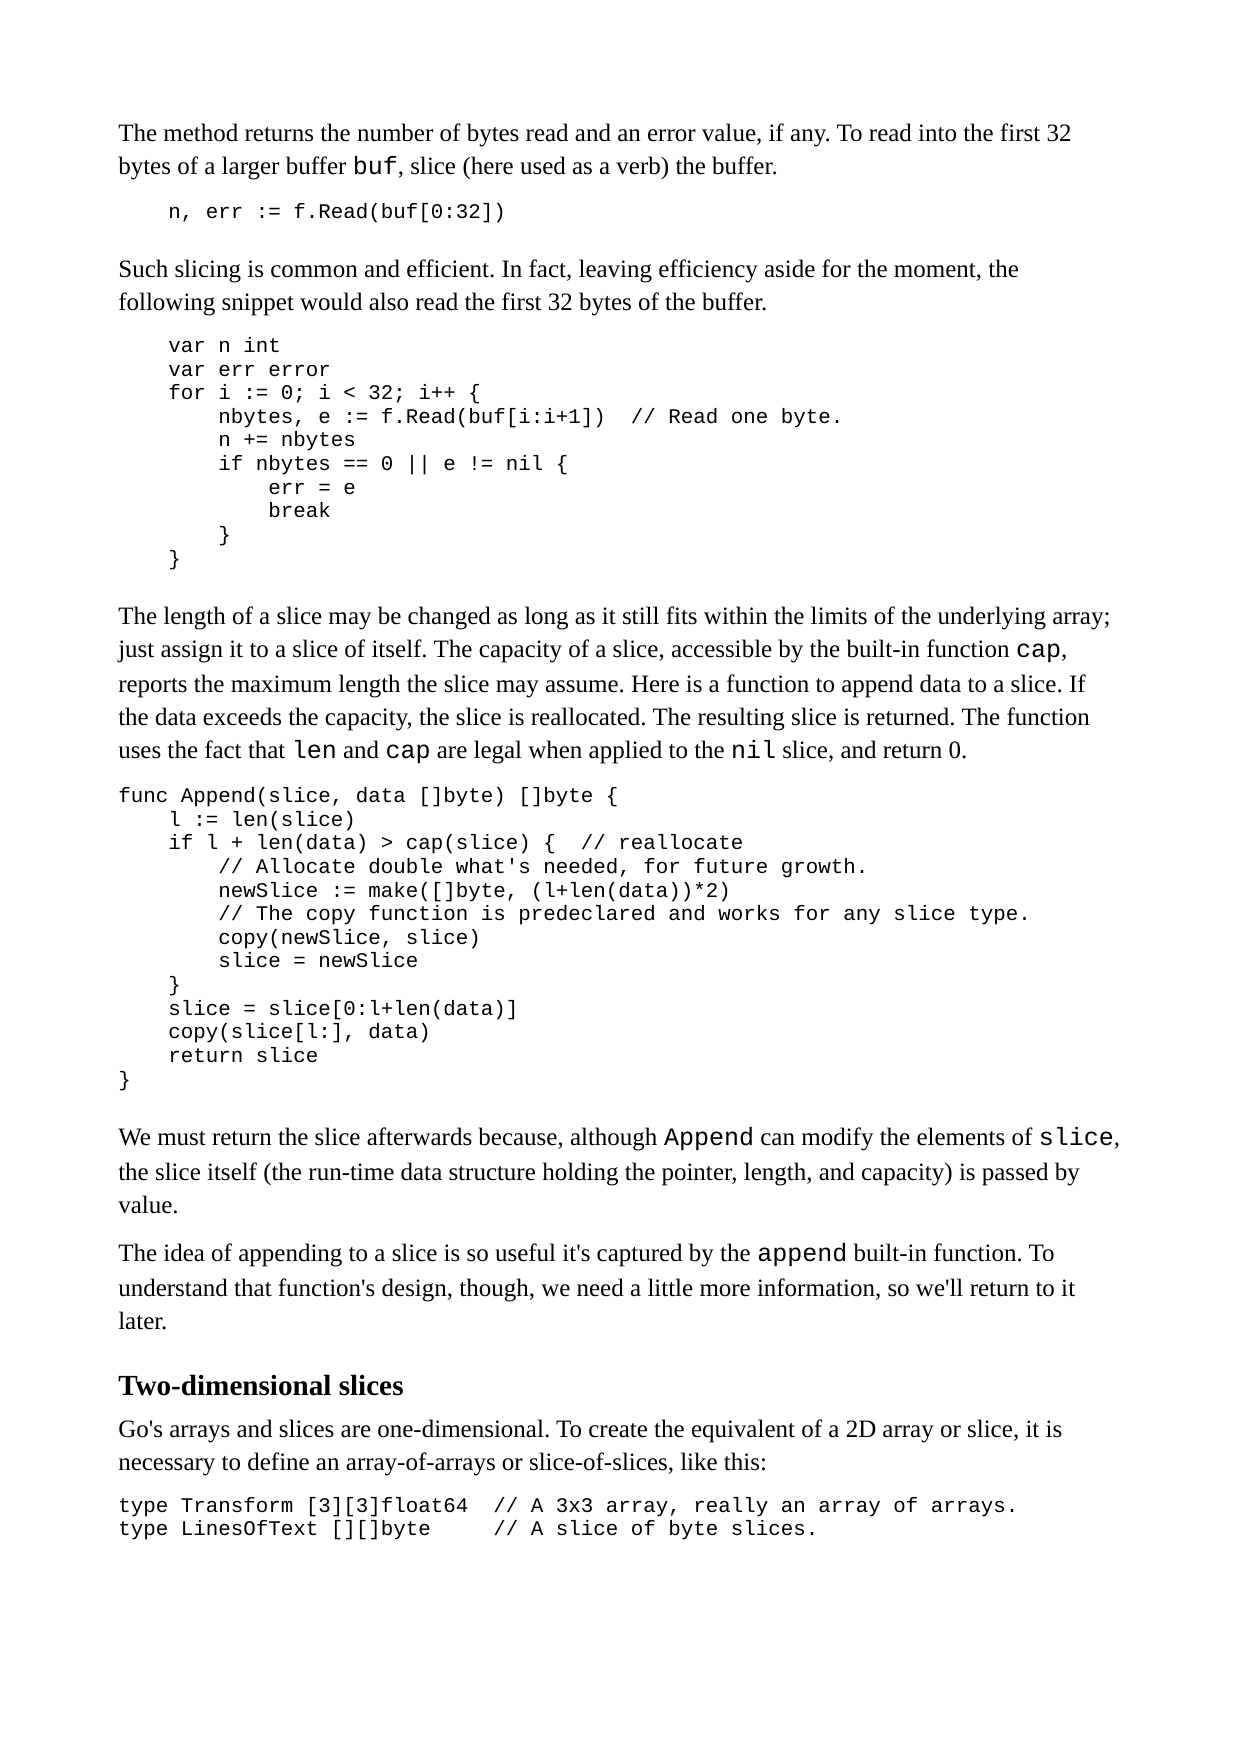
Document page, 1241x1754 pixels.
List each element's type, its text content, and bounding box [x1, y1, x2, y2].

text n += nbytes [118, 429, 1122, 453]
text var n int [118, 335, 1122, 358]
text type LinesOfText [][]byte // A slice of byte slices. [118, 1518, 1122, 1542]
text Go's arrays and slices are one-dimensional. To create the equivalent of a 2D array or slice, it is necessary to define an array-of-arrays or slice-of-slices, like this: [118, 1414, 1122, 1476]
text for i := 0; i < 32; i++ { [118, 382, 1122, 406]
text func Append(slice, data []byte) []byte { [118, 785, 1122, 809]
text var err error [118, 358, 1122, 382]
text } [118, 1069, 1122, 1092]
text l := len(slice) [118, 809, 1122, 832]
text copy(newSlice, slice) [118, 927, 1122, 951]
text if l + len(data) > cap(slice) { // reallocate [118, 832, 1122, 856]
text slice = slice[0:l+len(data)] [118, 998, 1122, 1021]
text We must return the slice afterwards because, although Append can modify the elements of slice, the slice itself (the run-time data structure holding the pointer, length, and capacity) is passed by value. [118, 1122, 1122, 1219]
text The length of a slice may be changed as long as it still fits within the limits of the underlying array; just assign it to a slice of itself. The capacity of a slice, accessible by the built-in function cap, reports the maximum length the slice may assume. Here is a function to append data to a slice. If the data exceeds the capacity, the slice is reallocated. The resulting slice is returned. The function uses the fact that len and cap are legal when applied to the nil slice, and return 0. [118, 601, 1122, 766]
text nbytes, e := f.Read(buf[i:i+1]) // Read one byte. [118, 406, 1122, 429]
text break [118, 500, 1122, 524]
text } [118, 524, 1122, 548]
text // Allocate double what's needed, for future growth. [118, 856, 1122, 879]
text return slice [118, 1045, 1122, 1069]
text The method returns the number of bytes read and an error value, if any. To read into the first 32 bytes of a larger buffer buf, slice (here used as a verb) the buffer. [118, 118, 1122, 182]
text Such slicing is common and efficient. In fact, leaving efficiency aside for the moment, the following snippet would also read the first 32 bytes of the buffer. [118, 254, 1122, 316]
text err = e [118, 477, 1122, 500]
text // The copy function is predeclared and works for any slice type. [118, 903, 1122, 927]
text copy(slice[l:], data) [118, 1021, 1122, 1045]
text } [118, 974, 1122, 998]
text newSlice := make([]byte, (l+len(data))*2) [118, 879, 1122, 903]
subtitle Two-dimensional slices [118, 1368, 1122, 1401]
text slice = newSlice [118, 951, 1122, 974]
text } [118, 548, 1122, 571]
text n, err := f.Read(buf[0:32]) [118, 201, 1122, 225]
text if nbytes == 0 || e != nil { [118, 453, 1122, 477]
text type Transform [3][3]float64 // A 3x3 array, really an array of arrays. [118, 1494, 1122, 1518]
text The idea of appending to a slice is so useful it's captured by the append built-in function. To understand that function's design, though, we need a little more information, so we'll return to it later. [118, 1238, 1122, 1334]
